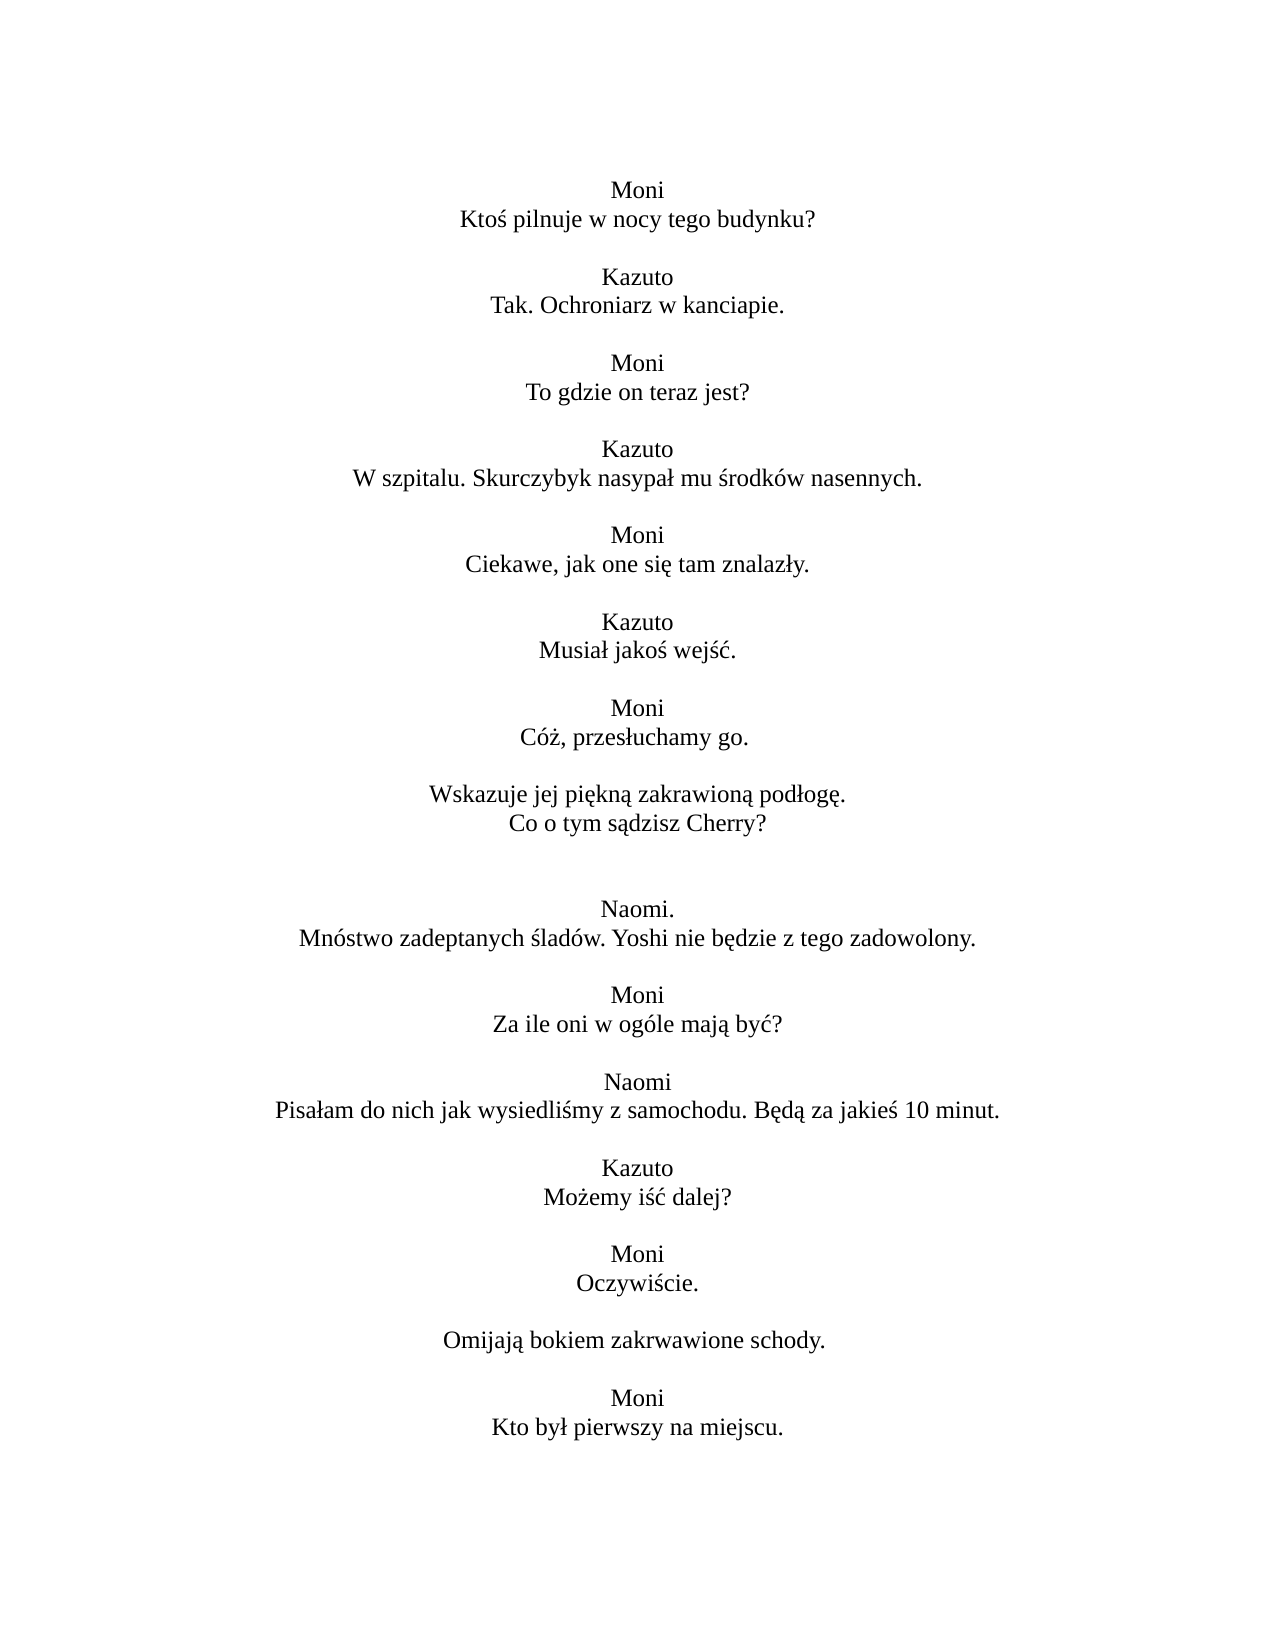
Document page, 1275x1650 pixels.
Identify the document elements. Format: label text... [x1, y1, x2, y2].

text Musiał jakoś wejść. [118, 636, 1157, 664]
text Ktoś pilnuje w nocy tego budynku? [118, 204, 1157, 233]
text Mnóstwo zadeptanych śladów. Yoshi nie będzie z tego zadowolony. [118, 923, 1157, 952]
text Naomi [118, 1067, 1157, 1096]
text Moni [118, 348, 1157, 377]
text Wskazuje jej piękną zakrawioną podłogę. [118, 779, 1157, 808]
text Za ile oni w ogóle mają być? [118, 1009, 1157, 1038]
text Kto był pierwszy na miejscu. [118, 1412, 1157, 1441]
text Omijają bokiem zakrwawione schody. [118, 1326, 1157, 1354]
text Kazuto [118, 1153, 1157, 1182]
text Moni [118, 176, 1157, 204]
text Ciekawe, jak one się tam znalazły. [118, 549, 1157, 578]
text Moni [118, 693, 1157, 722]
text Możemy iść dalej? [118, 1182, 1157, 1211]
text Moni [118, 981, 1157, 1009]
text Tak. Ochroniarz w kanciapie. [118, 291, 1157, 319]
text Cóż, przesłuchamy go. [118, 722, 1157, 751]
text Pisałam do nich jak wysiedliśmy z samochodu. Będą za jakieś 10 minut. [118, 1096, 1157, 1124]
text Moni [118, 1383, 1157, 1412]
text Oczywiście. [118, 1268, 1157, 1297]
text Kazuto [118, 434, 1157, 463]
text W szpitalu. Skurczybyk nasypał mu środków nasennych. [118, 463, 1157, 492]
text Kazuto [118, 262, 1157, 291]
text Naomi. [118, 894, 1157, 923]
text Moni [118, 1239, 1157, 1268]
text To gdzie on teraz jest? [118, 377, 1157, 406]
text Co o tym sądzisz Cherry? [118, 808, 1157, 837]
text Kazuto [118, 607, 1157, 636]
text Moni [118, 521, 1157, 549]
